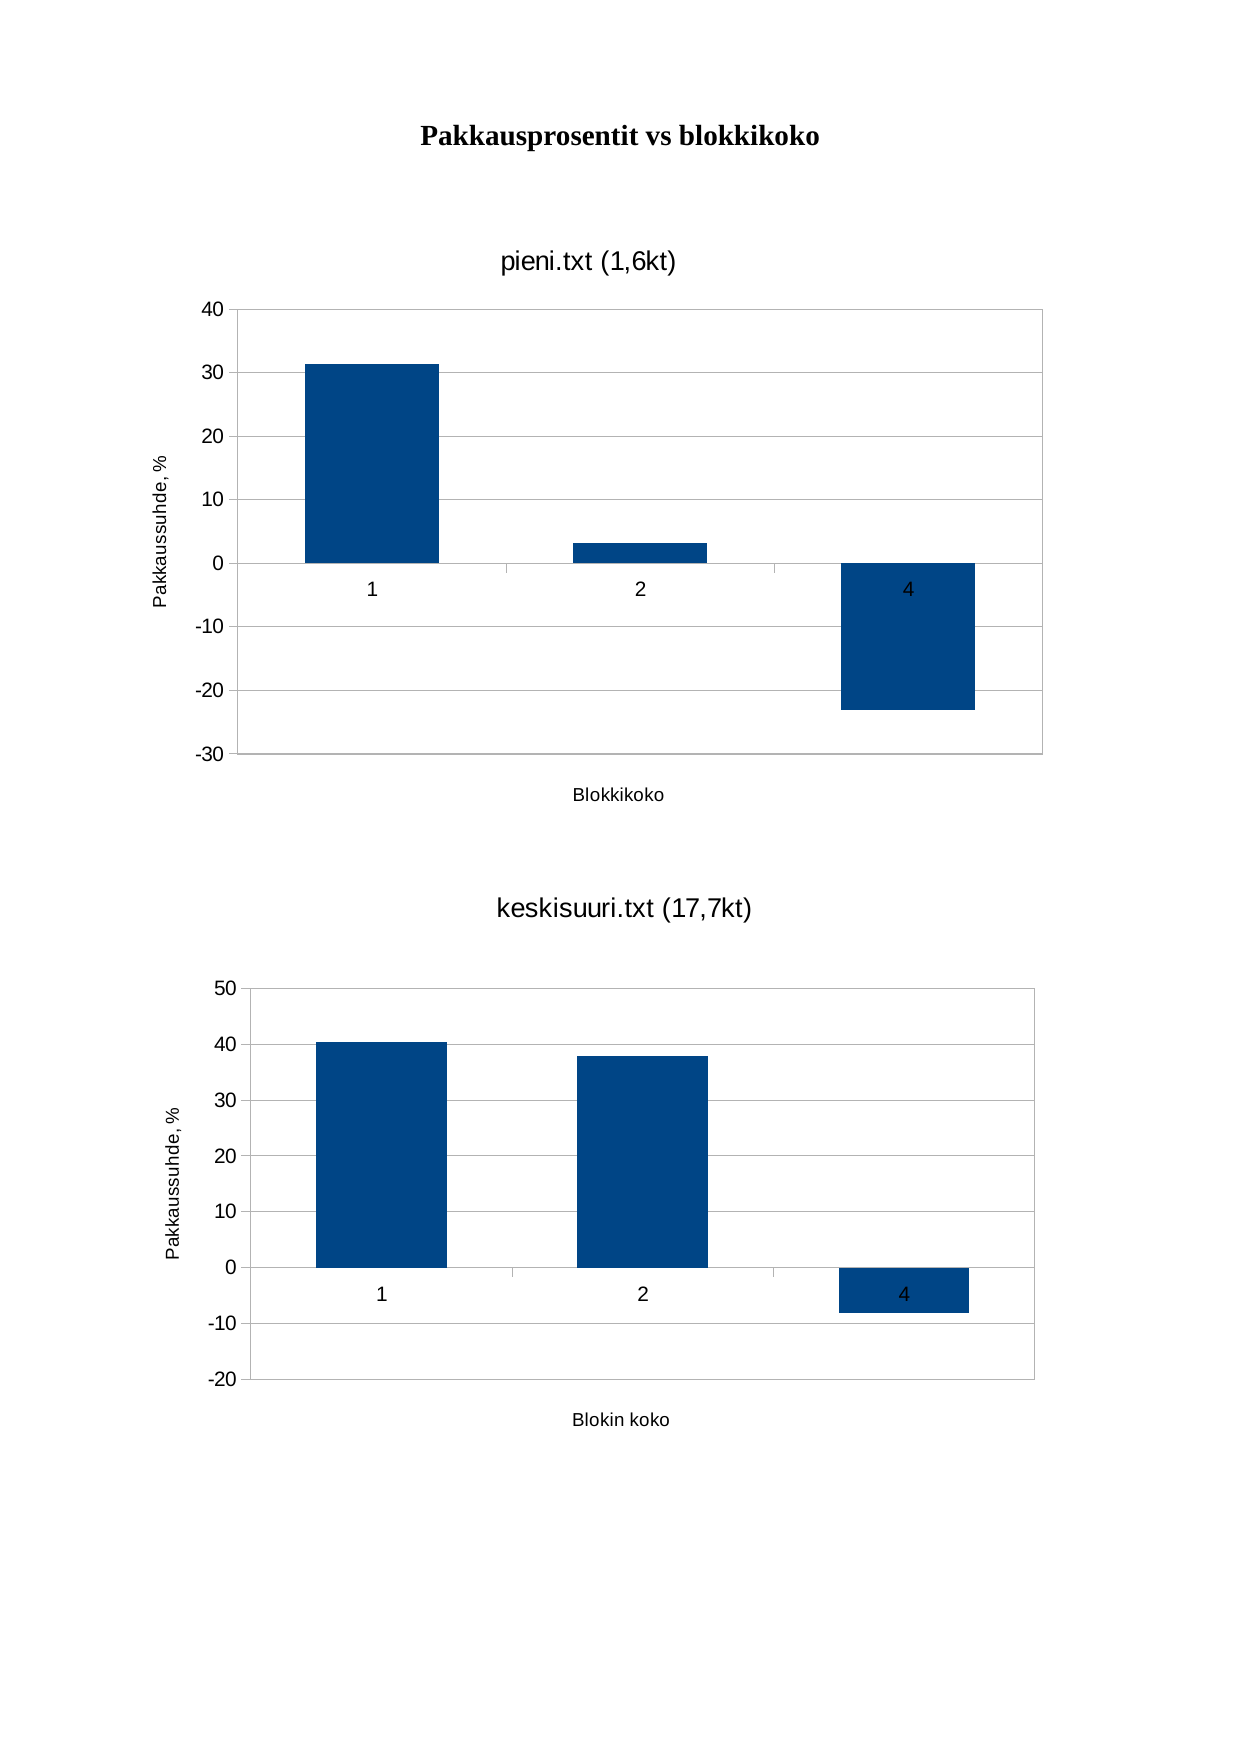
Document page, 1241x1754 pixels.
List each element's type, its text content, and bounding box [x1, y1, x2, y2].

text Pakkausprosentit vs blokkikoko [118, 118, 1122, 152]
